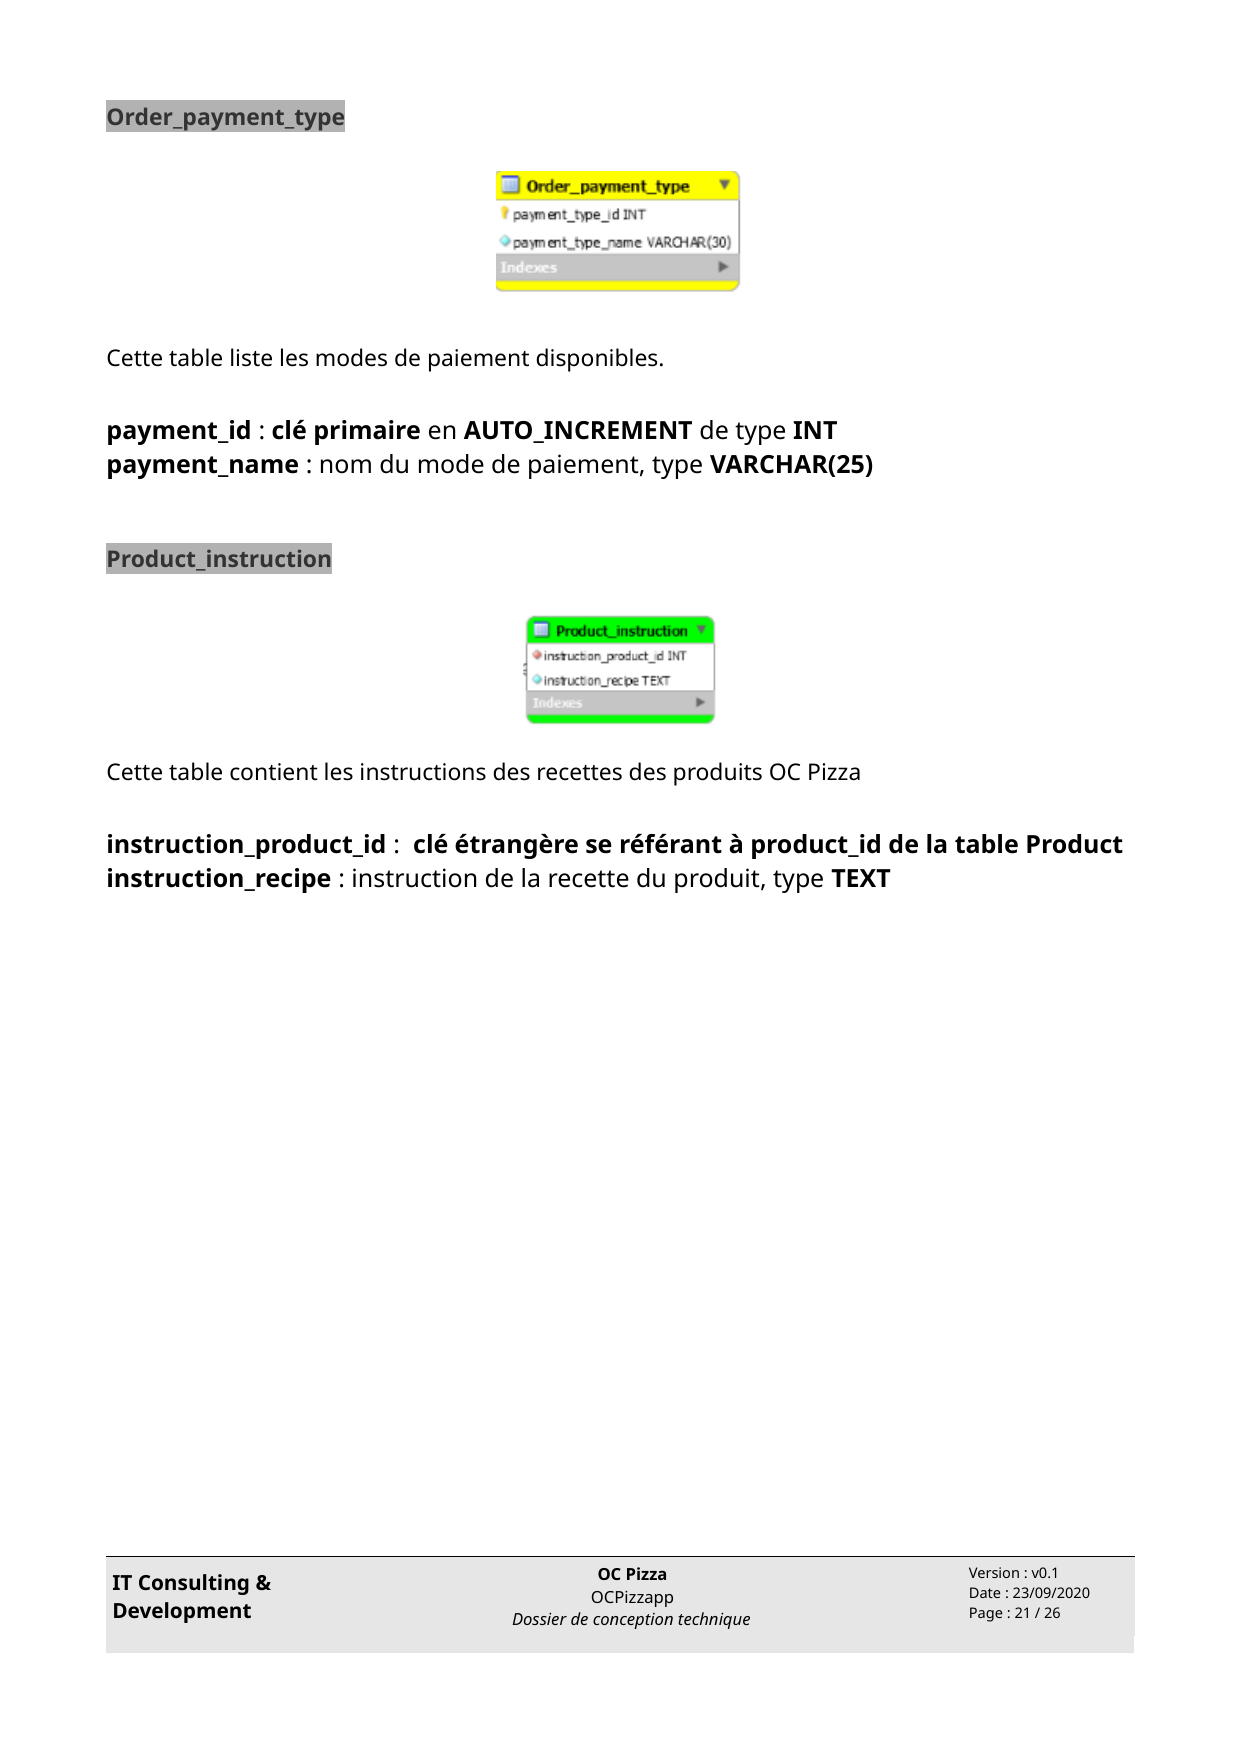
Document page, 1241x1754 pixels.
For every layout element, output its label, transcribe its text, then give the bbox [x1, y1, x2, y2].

text Product_instruction [106, 543, 1134, 574]
text Cette table liste les modes de paiement disponibles. [106, 342, 1134, 373]
text Cette table contient les instructions des recettes des produits OC Pizza [106, 756, 1134, 787]
text Order_payment_type [106, 100, 1134, 132]
text payment_name : nom du mode de paiement, type VARCHAR(25) [106, 447, 1134, 481]
picture [496, 171, 745, 295]
text instruction_recipe : instruction de la recette du produit, type TEXT [106, 861, 1134, 895]
picture [523, 614, 717, 727]
text payment_id : clé primaire en AUTO_INCREMENT de type INT [106, 413, 1134, 447]
text instruction_product_id : clé étrangère se référant à product_id de la table Product [106, 827, 1134, 861]
